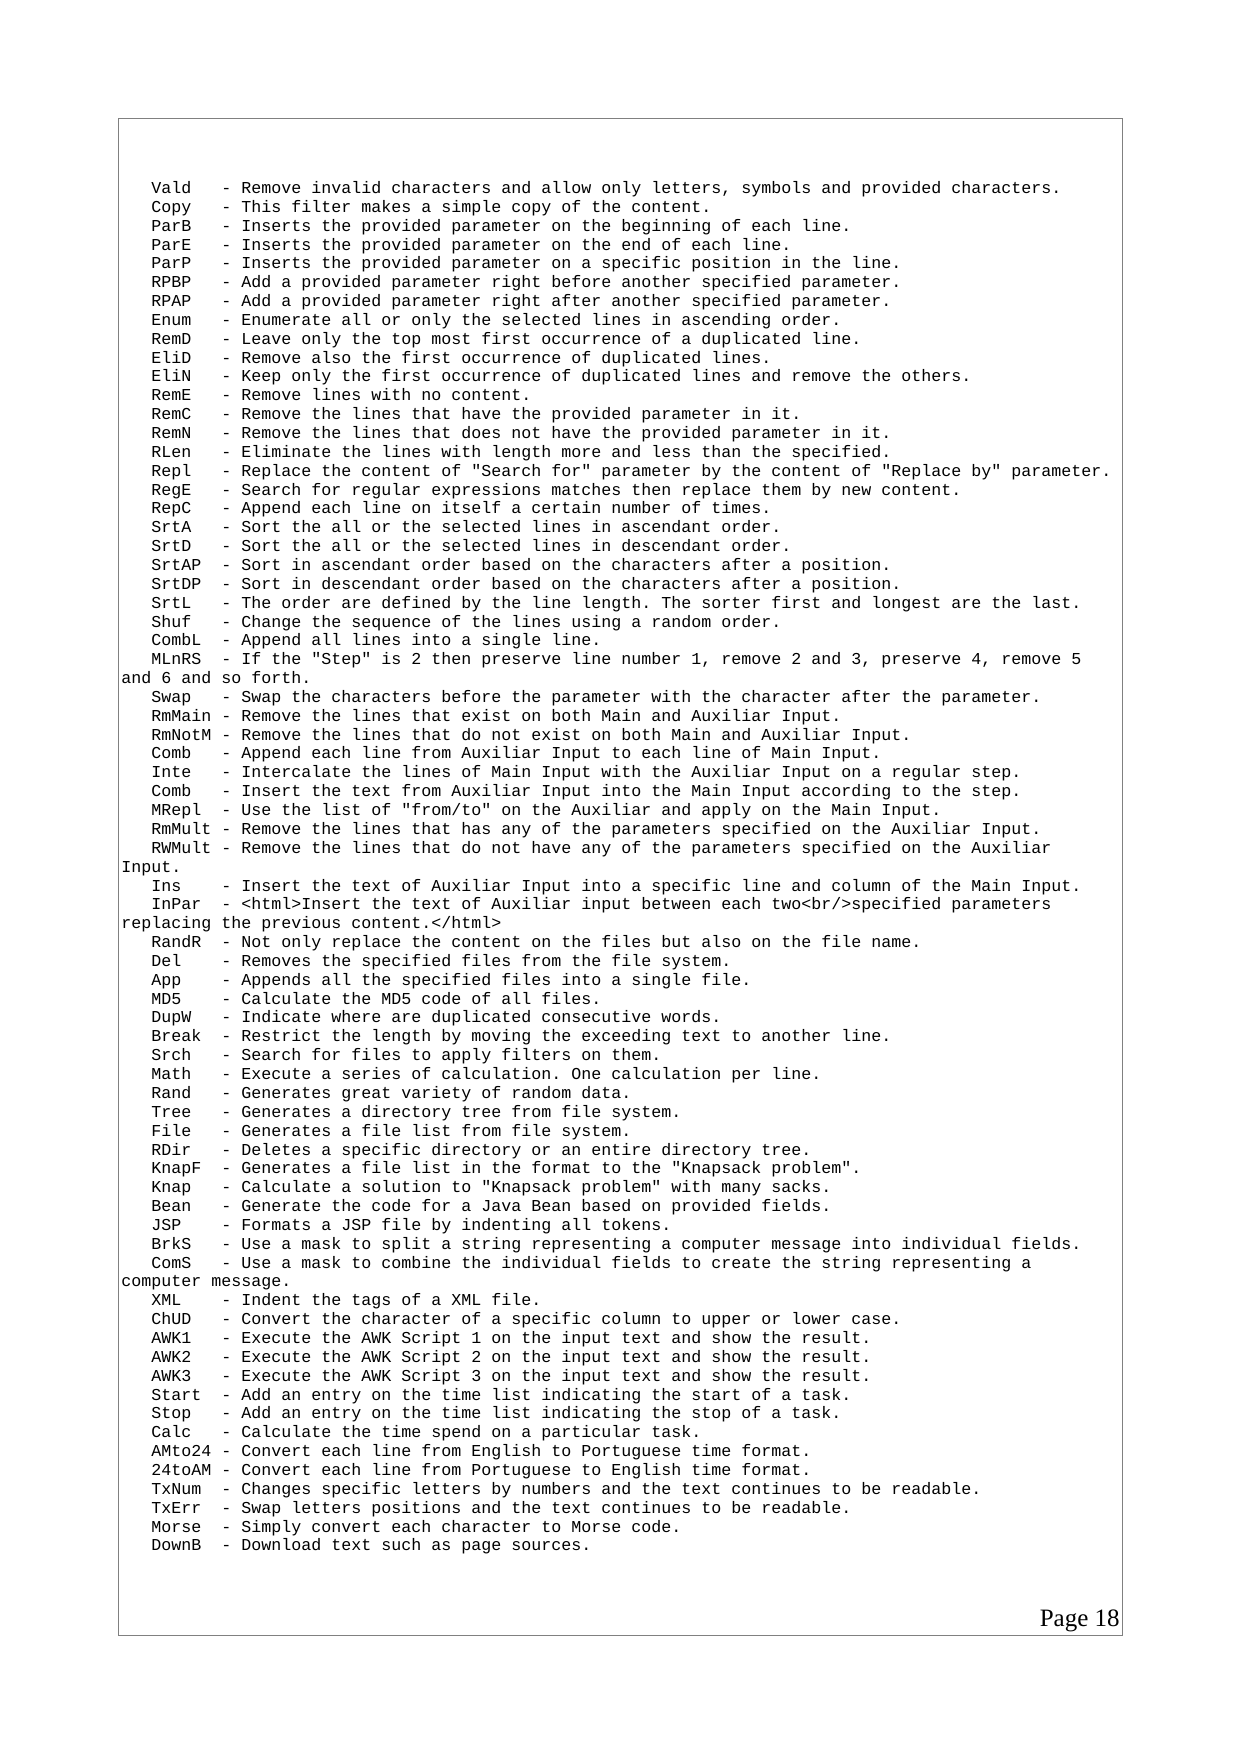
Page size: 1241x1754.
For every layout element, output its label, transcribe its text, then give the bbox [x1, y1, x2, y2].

text ParB - Inserts the provided parameter on the beginning of each line. [121, 217, 1119, 236]
text Math - Execute a series of calculation. One calculation per line. [121, 1066, 1119, 1084]
text MLnRS - If the "Step" is 2 then preserve line number 1, remove 2 and 3, preserve 4, remove 5 and 6 and so forth. [121, 651, 1119, 688]
text File - Generates a file list from file system. [121, 1122, 1119, 1141]
text KnapF - Generates a file list in the format to the "Knapsack problem". [121, 1160, 1119, 1179]
text SrtAP - Sort in ascendant order based on the characters after a position. [121, 557, 1119, 575]
text DupW - Indicate where are duplicated consecutive words. [121, 1009, 1119, 1028]
text RegE - Search for regular expressions matches then replace them by new content. [121, 481, 1119, 500]
text JSP - Formats a JSP file by indenting all tokens. [121, 1216, 1119, 1235]
text SrtD - Sort the all or the selected lines in descendant order. [121, 538, 1119, 557]
text RWMult - Remove the lines that do not have any of the parameters specified on the Auxiliar Input. [121, 839, 1119, 877]
text RandR - Not only replace the content on the files but also on the file name. [121, 934, 1119, 952]
text ChUD - Convert the character of a specific column to upper or lower case. [121, 1311, 1119, 1329]
text Break - Restrict the length by moving the exceeding text to another line. [121, 1028, 1119, 1047]
text TxErr - Swap letters positions and the text continues to be readable. [121, 1499, 1119, 1518]
text Rand - Generates great variety of random data. [121, 1084, 1119, 1103]
text CombL - Append all lines into a single line. [121, 632, 1119, 651]
text SrtL - The order are defined by the line length. The sorter first and longest are the last. [121, 594, 1119, 613]
text Start - Add an entry on the time list indicating the start of a task. [121, 1386, 1119, 1405]
text RemN - Remove the lines that does not have the provided parameter in it. [121, 424, 1119, 443]
text Ins - Insert the text of Auxiliar Input into a specific line and column of the Main Input. [121, 877, 1119, 896]
text RPBP - Add a provided parameter right before another specified parameter. [121, 274, 1119, 293]
text Swap - Swap the characters before the parameter with the character after the parameter. [121, 688, 1119, 707]
text XML - Indent the tags of a XML file. [121, 1292, 1119, 1311]
text RemD - Leave only the top most first occurrence of a duplicated line. [121, 330, 1119, 349]
text RLen - Eliminate the lines with length more and less than the specified. [121, 443, 1119, 462]
text RPAP - Add a provided parameter right after another specified parameter. [121, 293, 1119, 311]
text Repl - Replace the content of "Search for" parameter by the content of "Replace by" parameter. [121, 462, 1119, 481]
text Tree - Generates a directory tree from file system. [121, 1103, 1119, 1122]
text AWK2 - Execute the AWK Script 2 on the input text and show the result. [121, 1348, 1119, 1367]
text AWK1 - Execute the AWK Script 1 on the input text and show the result. [121, 1329, 1119, 1348]
text AMto24 - Convert each line from English to Portuguese time format. [121, 1443, 1119, 1462]
text Morse - Simply convert each character to Morse code. [121, 1518, 1119, 1537]
text RepC - Append each line on itself a certain number of times. [121, 500, 1119, 519]
text DownB - Download text such as page sources. [121, 1537, 1119, 1556]
text Comb - Insert the text from Auxiliar Input into the Main Input according to the step. [121, 783, 1119, 802]
text ParP - Inserts the provided parameter on a specific position in the line. [121, 255, 1119, 274]
text RDir - Deletes a specific directory or an entire directory tree. [121, 1141, 1119, 1160]
text Bean - Generate the code for a Java Bean based on provided fields. [121, 1198, 1119, 1216]
text InPar - <html>Insert the text of Auxiliar input between each two<br/>specified parameters replacing the previous content.</html> [121, 896, 1119, 934]
text ComS - Use a mask to combine the individual fields to create the string representing a computer message. [121, 1254, 1119, 1292]
text Vald - Remove invalid characters and allow only letters, symbols and provided characters. [121, 179, 1119, 198]
text Inte - Intercalate the lines of Main Input with the Auxiliar Input on a regular step. [121, 764, 1119, 783]
text MRepl - Use the list of "from/to" on the Auxiliar and apply on the Main Input. [121, 802, 1119, 821]
text App - Appends all the specified files into a single file. [121, 971, 1119, 990]
text Copy - This filter makes a simple copy of the content. [121, 198, 1119, 217]
text SrtA - Sort the all or the selected lines in ascendant order. [121, 519, 1119, 538]
text Enum - Enumerate all or only the selected lines in ascending order. [121, 311, 1119, 330]
text RemC - Remove the lines that have the provided parameter in it. [121, 406, 1119, 424]
text AWK3 - Execute the AWK Script 3 on the input text and show the result. [121, 1367, 1119, 1386]
text RmMult - Remove the lines that has any of the parameters specified on the Auxiliar Input. [121, 821, 1119, 839]
text 24toAM - Convert each line from Portuguese to English time format. [121, 1462, 1119, 1480]
text ParE - Inserts the provided parameter on the end of each line. [121, 236, 1119, 255]
text Comb - Append each line from Auxiliar Input to each line of Main Input. [121, 745, 1119, 764]
text MD5 - Calculate the MD5 code of all files. [121, 990, 1119, 1009]
text EliD - Remove also the first occurrence of duplicated lines. [121, 349, 1119, 368]
text Shuf - Change the sequence of the lines using a random order. [121, 613, 1119, 632]
text Del - Removes the specified files from the file system. [121, 952, 1119, 971]
text Srch - Search for files to apply filters on them. [121, 1047, 1119, 1066]
text RemE - Remove lines with no content. [121, 387, 1119, 406]
text RmMain - Remove the lines that exist on both Main and Auxiliar Input. [121, 707, 1119, 726]
text Stop - Add an entry on the time list indicating the stop of a task. [121, 1405, 1119, 1424]
text RmNotM - Remove the lines that do not exist on both Main and Auxiliar Input. [121, 726, 1119, 745]
text BrkS - Use a mask to split a string representing a computer message into individual fields. [121, 1235, 1119, 1254]
text SrtDP - Sort in descendant order based on the characters after a position. [121, 575, 1119, 594]
text TxNum - Changes specific letters by numbers and the text continues to be readable. [121, 1480, 1119, 1499]
text Knap - Calculate a solution to "Knapsack problem" with many sacks. [121, 1179, 1119, 1198]
text EliN - Keep only the first occurrence of duplicated lines and remove the others. [121, 368, 1119, 387]
text Calc - Calculate the time spend on a particular task. [121, 1424, 1119, 1443]
